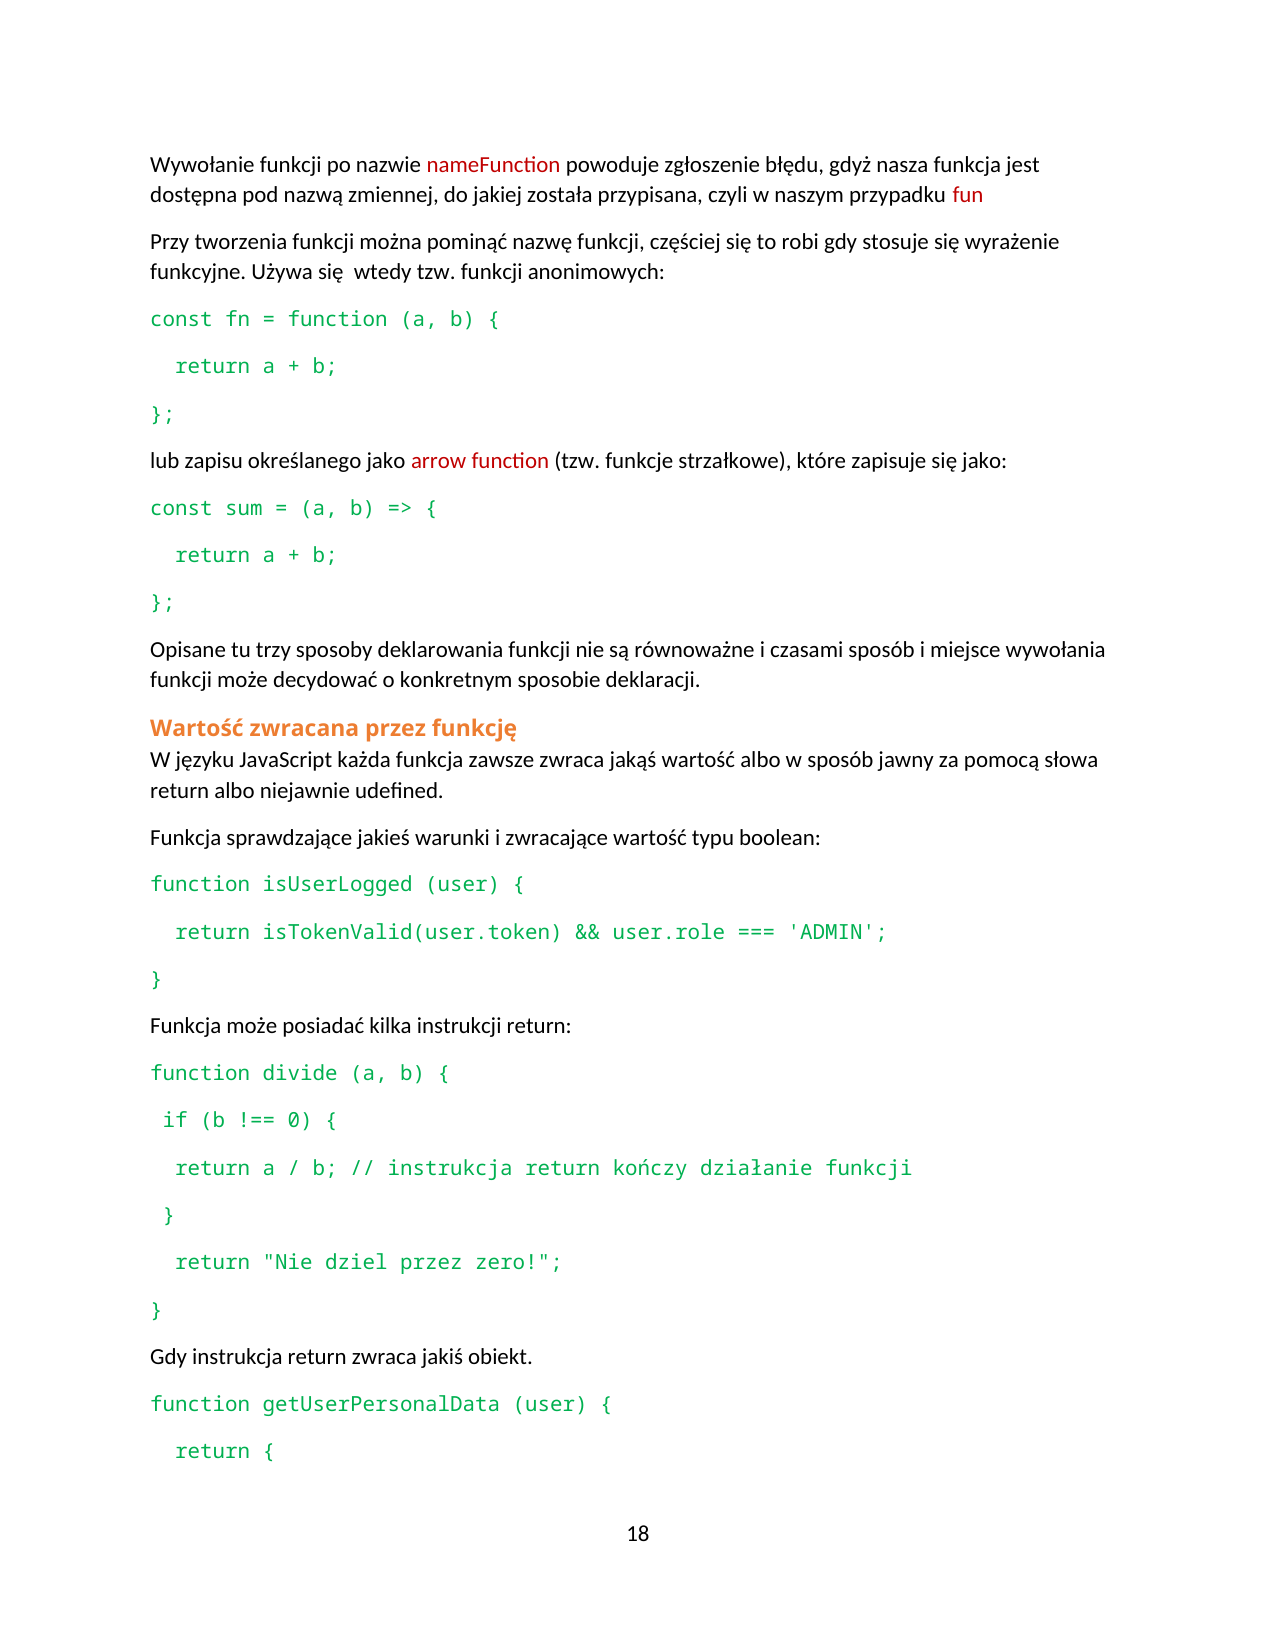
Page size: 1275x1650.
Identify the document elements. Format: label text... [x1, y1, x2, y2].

text return a + b; [150, 540, 1125, 569]
text lub zapisu określanego jako arrow function (tzw. funkcje strzałkowe), które zapisuje się jako: [150, 446, 1125, 474]
text } [150, 964, 1125, 993]
text }; [150, 399, 1125, 427]
text if (b !== 0) { [150, 1106, 1125, 1134]
text } [150, 1295, 1125, 1323]
text Przy tworzenia funkcji można pominąć nazwę funkcji, częściej się to robi gdy stosuje się wyrażenie funkcyjne. Używa się wtedy tzw. funkcji anonimowych: [150, 227, 1125, 285]
text const sum = (a, b) => { [150, 493, 1125, 521]
text return { [150, 1436, 1125, 1465]
text function isUserLogged (user) { [150, 869, 1125, 898]
text Opisane tu trzy sposoby deklarowania funkcji nie są równoważne i czasami sposób i miejsce wywołania funkcji może decydować o konkretnym sposobie deklaracji. [150, 635, 1125, 693]
text function getUserPersonalData (user) { [150, 1389, 1125, 1417]
text Funkcja może posiadać kilka instrukcji return: [150, 1011, 1125, 1039]
text }; [150, 587, 1125, 616]
text return isTokenValid(user.token) && user.role === 'ADMIN'; [150, 917, 1125, 945]
text function divide (a, b) { [150, 1058, 1125, 1087]
text Wartość zwracana przez funkcję [150, 712, 1125, 743]
text return a + b; [150, 351, 1125, 380]
text return a / b; // instrukcja return kończy działanie funkcji [150, 1153, 1125, 1181]
text Funkcja sprawdzające jakieś warunki i zwracające wartość typu boolean: [150, 823, 1125, 851]
text const fn = function (a, b) { [150, 304, 1125, 333]
text } [150, 1200, 1125, 1229]
text W języku JavaScript każda funkcja zawsze zwraca jakąś wartość albo w sposób jawny za pomocą słowa return albo niejawnie udefined. [150, 746, 1125, 804]
text return "Nie dziel przez zero!"; [150, 1247, 1125, 1276]
text Gdy instrukcja return zwraca jakiś obiekt. [150, 1342, 1125, 1370]
text Wywołanie funkcji po nazwie nameFunction powoduje zgłoszenie błędu, gdyż nasza funkcja jest dostępna pod nazwą zmiennej, do jakiej została przypisana, czyli w naszym przypadku fun [150, 150, 1125, 208]
